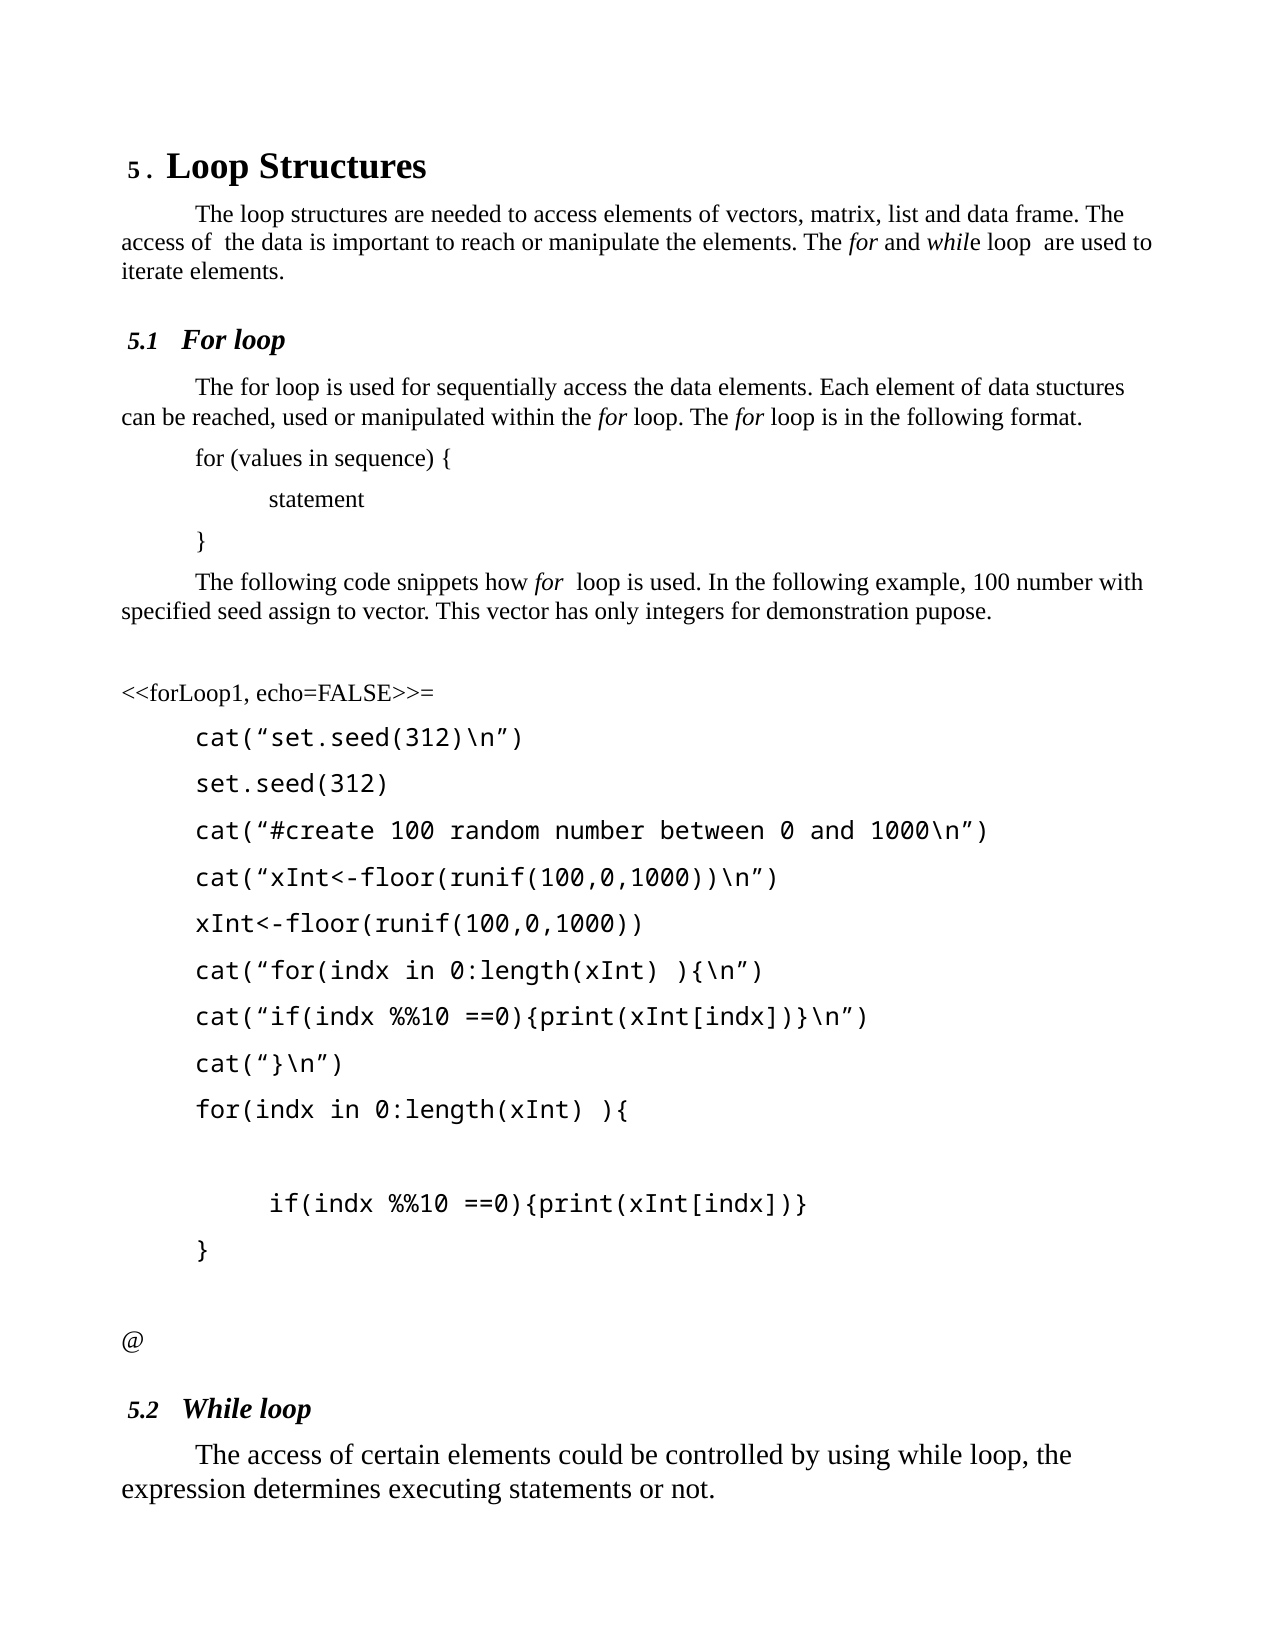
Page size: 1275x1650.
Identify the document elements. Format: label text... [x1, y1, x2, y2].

text The loop structures are needed to access elements of vectors, matrix, list and data frame. The access of the data is important to reach or manipulate the elements. The for and while loop are used to iterate elements. [121, 199, 1158, 285]
subtitle Loop Structures [121, 143, 1158, 186]
text <<forLoop1, echo=FALSE>>= [121, 678, 1158, 707]
text cat(“xInt<-floor(runif(100,0,1000))\n”) [121, 859, 1158, 893]
text } [121, 1232, 1158, 1266]
text cat(“if(indx %%10 ==0){print(xInt[indx])}\n”) [121, 999, 1158, 1033]
text xInt<-floor(runif(100,0,1000)) [121, 906, 1158, 940]
subtitle While loop [121, 1391, 1158, 1425]
text The for loop is used for sequentially access the data elements. Each element of data stuctures can be reached, used or manipulated within the for loop. The for loop is in the following format. [121, 368, 1158, 431]
text for (values in sequence) { [121, 443, 1158, 472]
text cat(“}\n”) [121, 1046, 1158, 1079]
text set.seed(312) [121, 766, 1158, 800]
text cat(“#create 100 random number between 0 and 1000\n”) [121, 813, 1158, 847]
text if(indx %%10 ==0){print(xInt[indx])} [121, 1185, 1158, 1219]
text statement [121, 484, 1158, 513]
text The access of certain elements could be controlled by using while loop, the expression determines executing statements or not. [121, 1437, 1158, 1504]
text cat(“for(indx in 0:length(xInt) ){\n”) [121, 952, 1158, 986]
text The following code snippets how for loop is used. In the following example, 100 number with specified seed assign to vector. This vector has only integers for demonstration pupose. [121, 567, 1158, 624]
text for(indx in 0:length(xInt) ){ [121, 1092, 1158, 1126]
text cat(“set.seed(312)\n”) [121, 719, 1158, 754]
subtitle For loop [121, 322, 1158, 356]
text @ [121, 1325, 1158, 1354]
text } [121, 526, 1158, 554]
